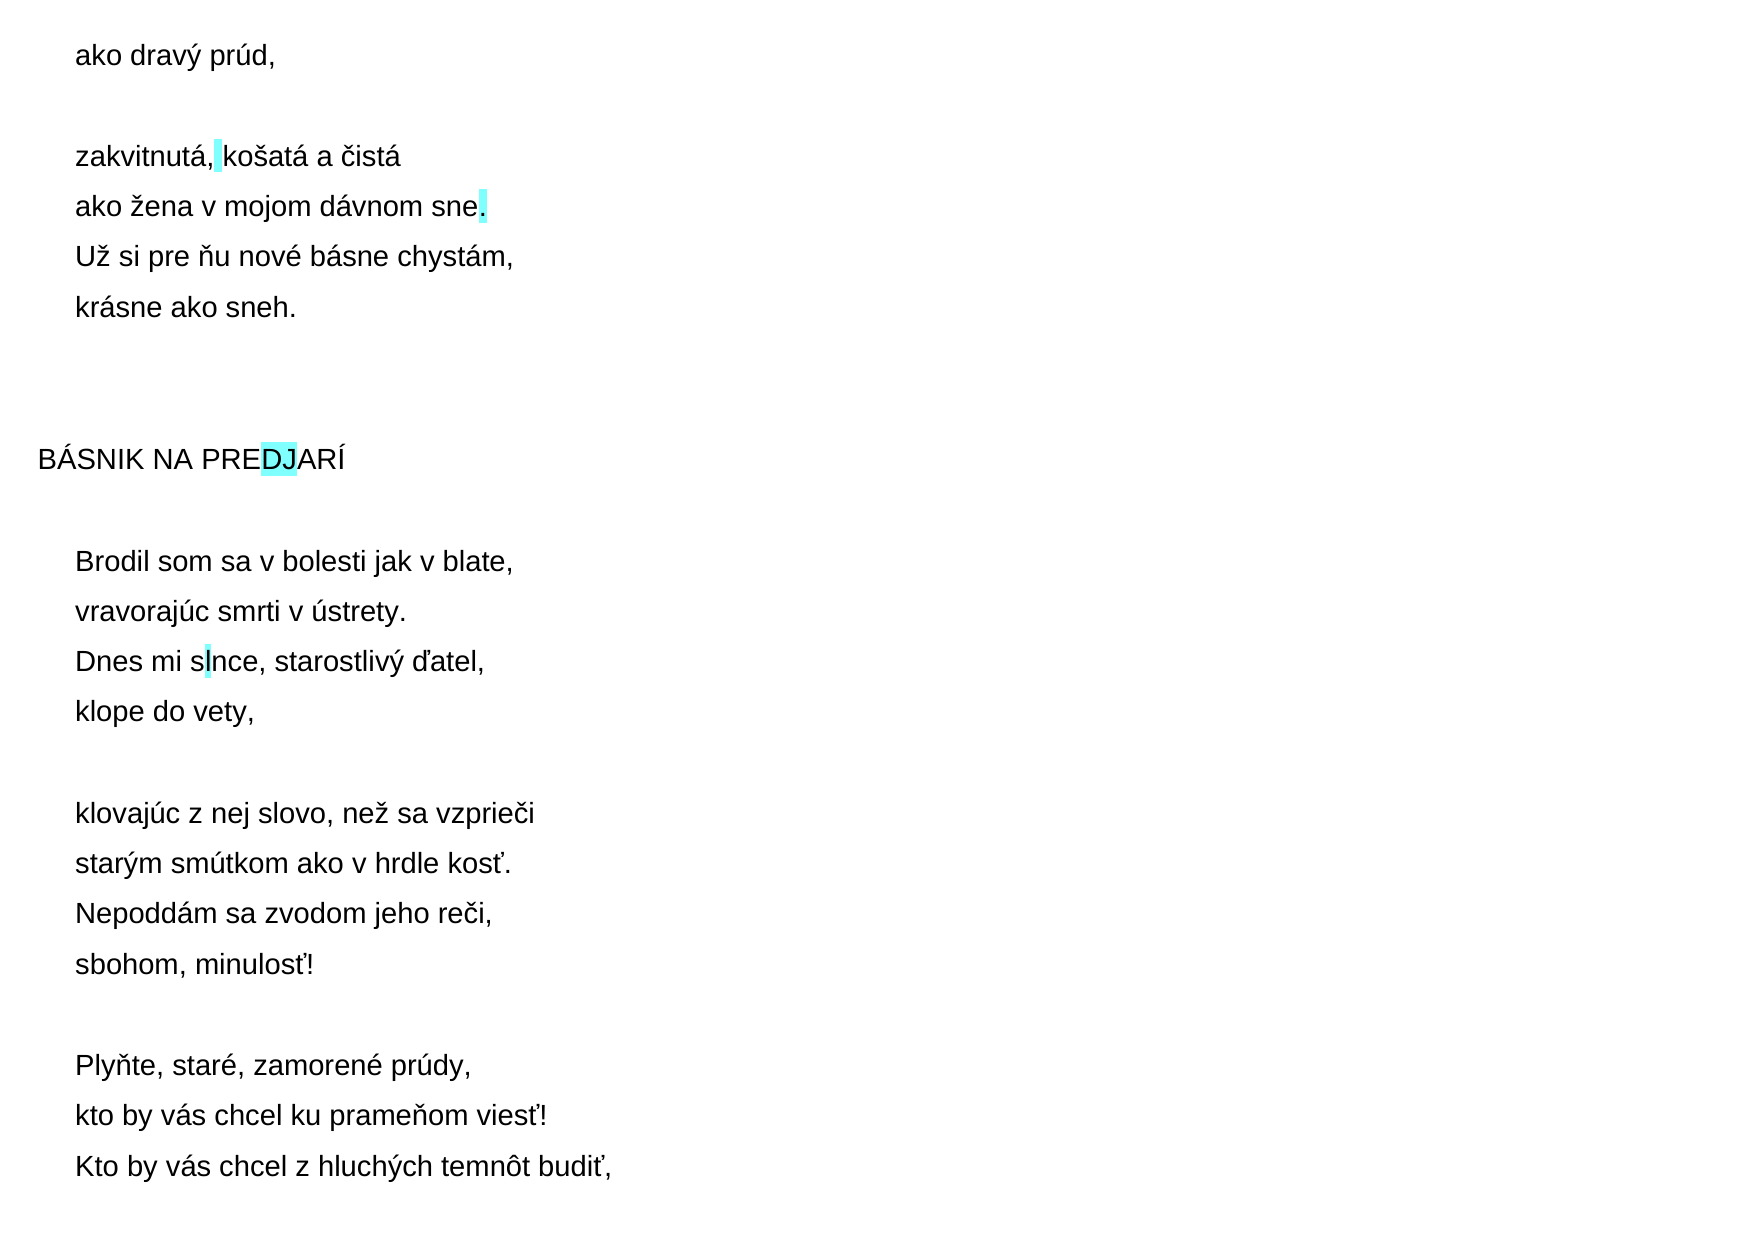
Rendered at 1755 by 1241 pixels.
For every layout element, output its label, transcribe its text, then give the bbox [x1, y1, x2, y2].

text Nepoddám sa zvodom jeho reči, [37, 896, 1148, 930]
text Dnes mi slnce, starostlivý ďatel, [37, 644, 1148, 678]
text Plyňte, staré, zamorené prúdy, [37, 1048, 1148, 1082]
text Kto by vás chcel z hluchých temnôt budiť, [37, 1149, 1148, 1182]
text starým smútkom ako v hrdle kosť. [37, 846, 1148, 880]
text krásne ako sneh. [37, 290, 1148, 323]
text ako dravý prúd, [37, 37, 1148, 71]
text vravorajúc smrti v ústrety. [37, 594, 1148, 627]
text BÁSNIK NA PREDJARÍ [37, 442, 1148, 476]
text kto by vás chcel ku prameňom viesť! [37, 1098, 1148, 1132]
text klope do vety, [37, 694, 1148, 728]
text zakvitnutá, košatá a čistá [37, 139, 1148, 172]
text ako žena v mojom dávnom sne. [37, 189, 1148, 223]
text klovajúc z nej slovo, než sa vzprieči [37, 796, 1148, 829]
text Už si pre ňu nové básne chystám, [37, 239, 1148, 273]
text Brodil som sa v bolesti jak v blate, [37, 543, 1148, 577]
text sbohom, minulosť! [37, 947, 1148, 980]
